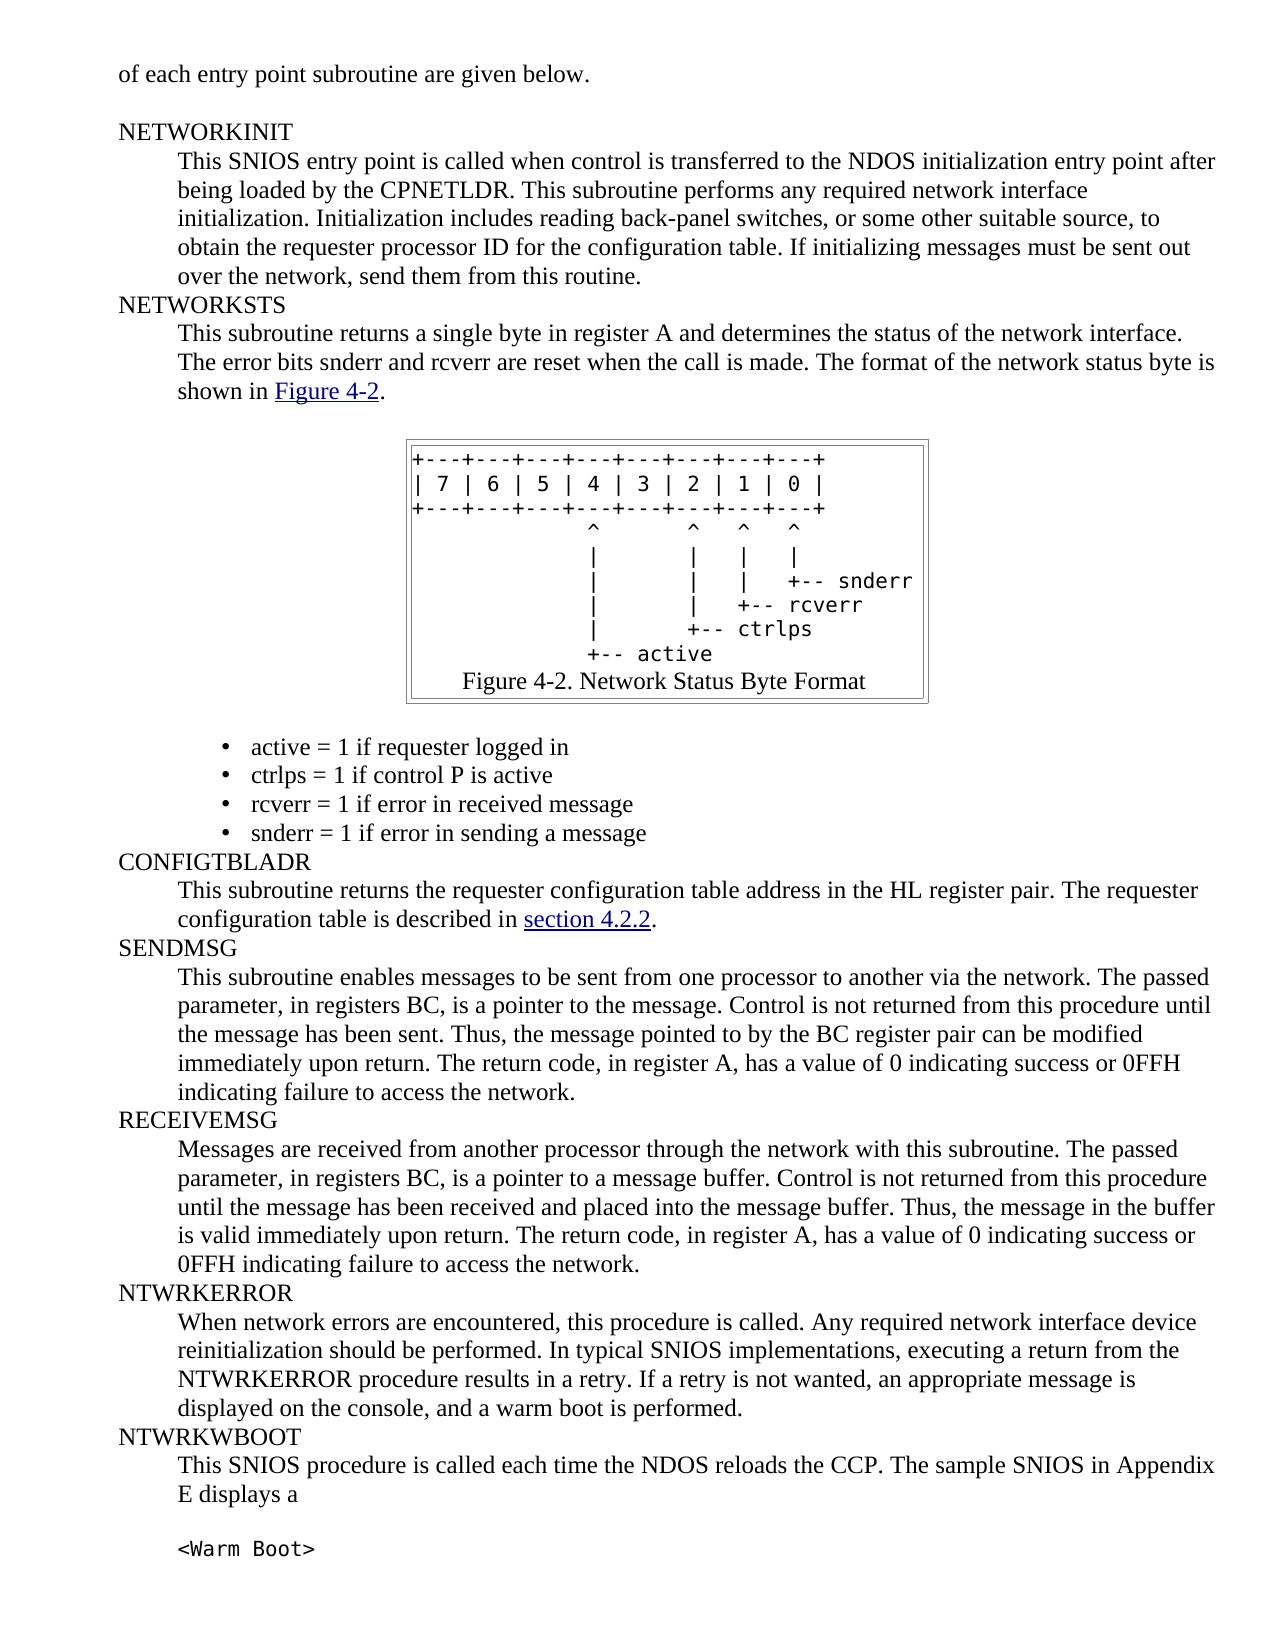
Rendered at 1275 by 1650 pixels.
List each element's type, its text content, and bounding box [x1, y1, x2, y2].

list Messages are received from another processor through the network with this subroutine. The passed parameter, in registers BC, is a pointer to a message buffer. Control is not returned from this procedure until the message has been received and placed into the message buffer. Thus, the message in the buffer is valid immediately upon return. The return code, in register A, has a value of 0 indicating success or 0FFH indicating failure to access the network. [177, 1134, 1216, 1278]
list This subroutine returns a single byte in register A and determines the status of the network interface. The error bits snderr and rcverr are reset when the call is made. The format of the network status byte is shown in Figure 4-2. [177, 318, 1216, 405]
subtitle NETWORKSTS [118, 290, 1216, 318]
text <Warm Boot> [177, 1537, 1216, 1562]
list snderr = 1 if error in sending a message [221, 818, 1216, 847]
list This SNIOS entry point is called when control is transferred to the NDOS initialization entry point after being loaded by the CPNETLDR. This subroutine performs any required network interface initialization. Initialization includes reading back-panel switches, or some other suitable source, to obtain the requester processor ID for the configuration table. If initializing messages must be sent out over the network, send them from this routine. [177, 146, 1216, 290]
list rcverr = 1 if error in received message [221, 789, 1216, 818]
list ctrlps = 1 if control P is active [221, 760, 1216, 789]
subtitle NETWORKINIT [118, 117, 1216, 146]
table_header +---+---+---+---+---+---+---+---+ | 7 | 6 | 5 | 4 | 3 | 2 | 1 | 0 | +---+---+---+---+---+---+---+---+ ^ ^ ^ ^ | | | | | | | +-- snderr | | +-- rcverr | +-- ctrlps +-- active Figure 4-2. Network Status Byte Format [409, 440, 925, 697]
subtitle NTWRKWBOOT [118, 1422, 1216, 1450]
list active = 1 if requester logged in [221, 732, 1216, 760]
text of each entry point subroutine are given below. [118, 59, 1216, 88]
list This subroutine returns the requester configuration table address in the HL register pair. The requester configuration table is described in section 4.2.2. [177, 875, 1216, 933]
list When network errors are encountered, this procedure is called. Any required network interface device reinitialization should be performed. In typical SNIOS implementations, executing a return from the NTWRKERROR procedure results in a retry. If a retry is not wanted, an appropriate message is displayed on the console, and a warm boot is performed. [177, 1307, 1216, 1422]
list This SNIOS procedure is called each time the NDOS reloads the CCP. The sample SNIOS in Appendix E displays a [177, 1450, 1216, 1508]
subtitle SENDMSG [118, 933, 1216, 962]
subtitle RECEIVEMSG [118, 1105, 1216, 1134]
list This subroutine enables messages to be sent from one processor to another via the network. The passed parameter, in registers BC, is a pointer to the message. Control is not returned from this procedure until the message has been sent. Thus, the message pointed to by the BC register pair can be modified immediately upon return. The return code, in register A, has a value of 0 indicating success or 0FFH indicating failure to access the network. [177, 962, 1216, 1105]
subtitle NTWRKERROR [118, 1278, 1216, 1307]
subtitle CONFIGTBLADR [118, 847, 1216, 875]
